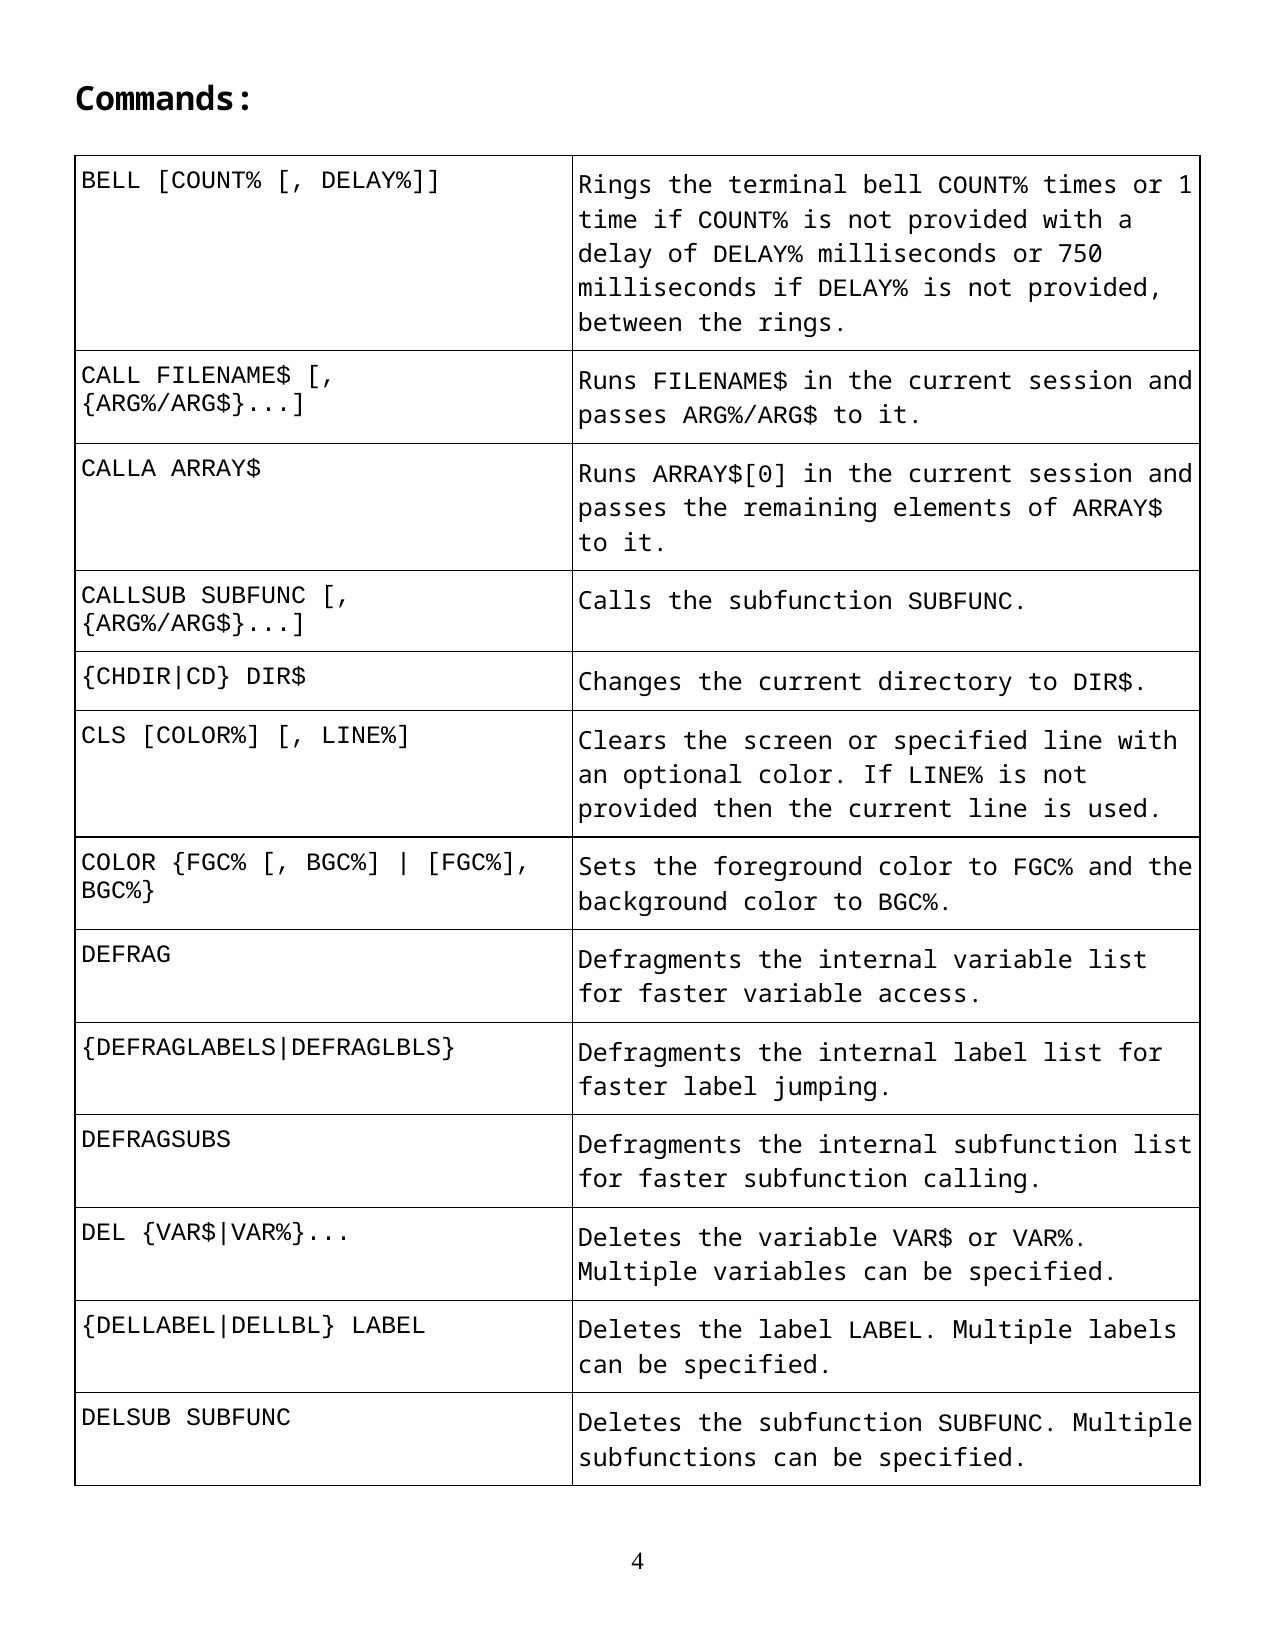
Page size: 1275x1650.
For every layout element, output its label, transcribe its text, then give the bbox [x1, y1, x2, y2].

table_cell Calls the subfunction SUBFUNC. [573, 571, 1199, 651]
table_cell DEFRAG [76, 930, 572, 1022]
table_cell {CHDIR|CD} DIR$ [76, 652, 572, 709]
table_cell {DELLABEL|DELLBL} LABEL [76, 1301, 572, 1392]
table_cell Deletes the label LABEL. Multiple labels can be specified. [573, 1301, 1199, 1392]
table_cell {DEFRAGLABELS|DEFRAGLBLS} [76, 1023, 572, 1114]
table_cell COLOR {FGC% [, BGC%] | [FGC%], BGC%} [76, 838, 572, 929]
table_cell Defragments the internal variable list for faster variable access. [573, 930, 1199, 1022]
table_cell CLS [COLOR%] [, LINE%] [76, 711, 572, 836]
table_cell Clears the screen or specified line with an optional color. If LINE% is not provided then the current line is used. [573, 711, 1199, 836]
table_cell Defragments the internal subfunction list for faster subfunction calling. [573, 1115, 1199, 1207]
table_cell CALL FILENAME$ [, {ARG%/ARG$}...] [76, 351, 572, 443]
table_header BELL [COUNT% [, DELAY%]] [76, 156, 572, 350]
table_cell CALLSUB SUBFUNC [, {ARG%/ARG$}...] [76, 571, 572, 651]
table_cell DEL {VAR$|VAR%}... [76, 1208, 572, 1299]
table_cell Runs ARRAY$[0] in the current session and passes the remaining elements of ARRAY$ to it. [573, 444, 1199, 570]
table_header Rings the terminal bell COUNT% times or 1 time if COUNT% is not provided with a delay of DELAY% milliseconds or 750 milliseconds if DELAY% is not provided, between the rings. [573, 156, 1199, 350]
table_cell Runs FILENAME$ in the current session and passes ARG%/ARG$ to it. [573, 351, 1199, 443]
table_cell Sets the foreground color to FGC% and the background color to BGC%. [573, 838, 1199, 929]
table_cell Changes the current directory to DIR$. [573, 652, 1199, 709]
table_cell CALLA ARRAY$ [76, 444, 572, 570]
table_cell Deletes the variable VAR$ or VAR%. Multiple variables can be specified. [573, 1208, 1199, 1299]
table_cell Deletes the subfunction SUBFUNC. Multiple subfunctions can be specified. [573, 1393, 1199, 1485]
table_cell DEFRAGSUBS [76, 1115, 572, 1207]
text Commands: [75, 75, 1200, 120]
table_cell Defragments the internal label list for faster label jumping. [573, 1023, 1199, 1114]
table_cell DELSUB SUBFUNC [76, 1393, 572, 1485]
